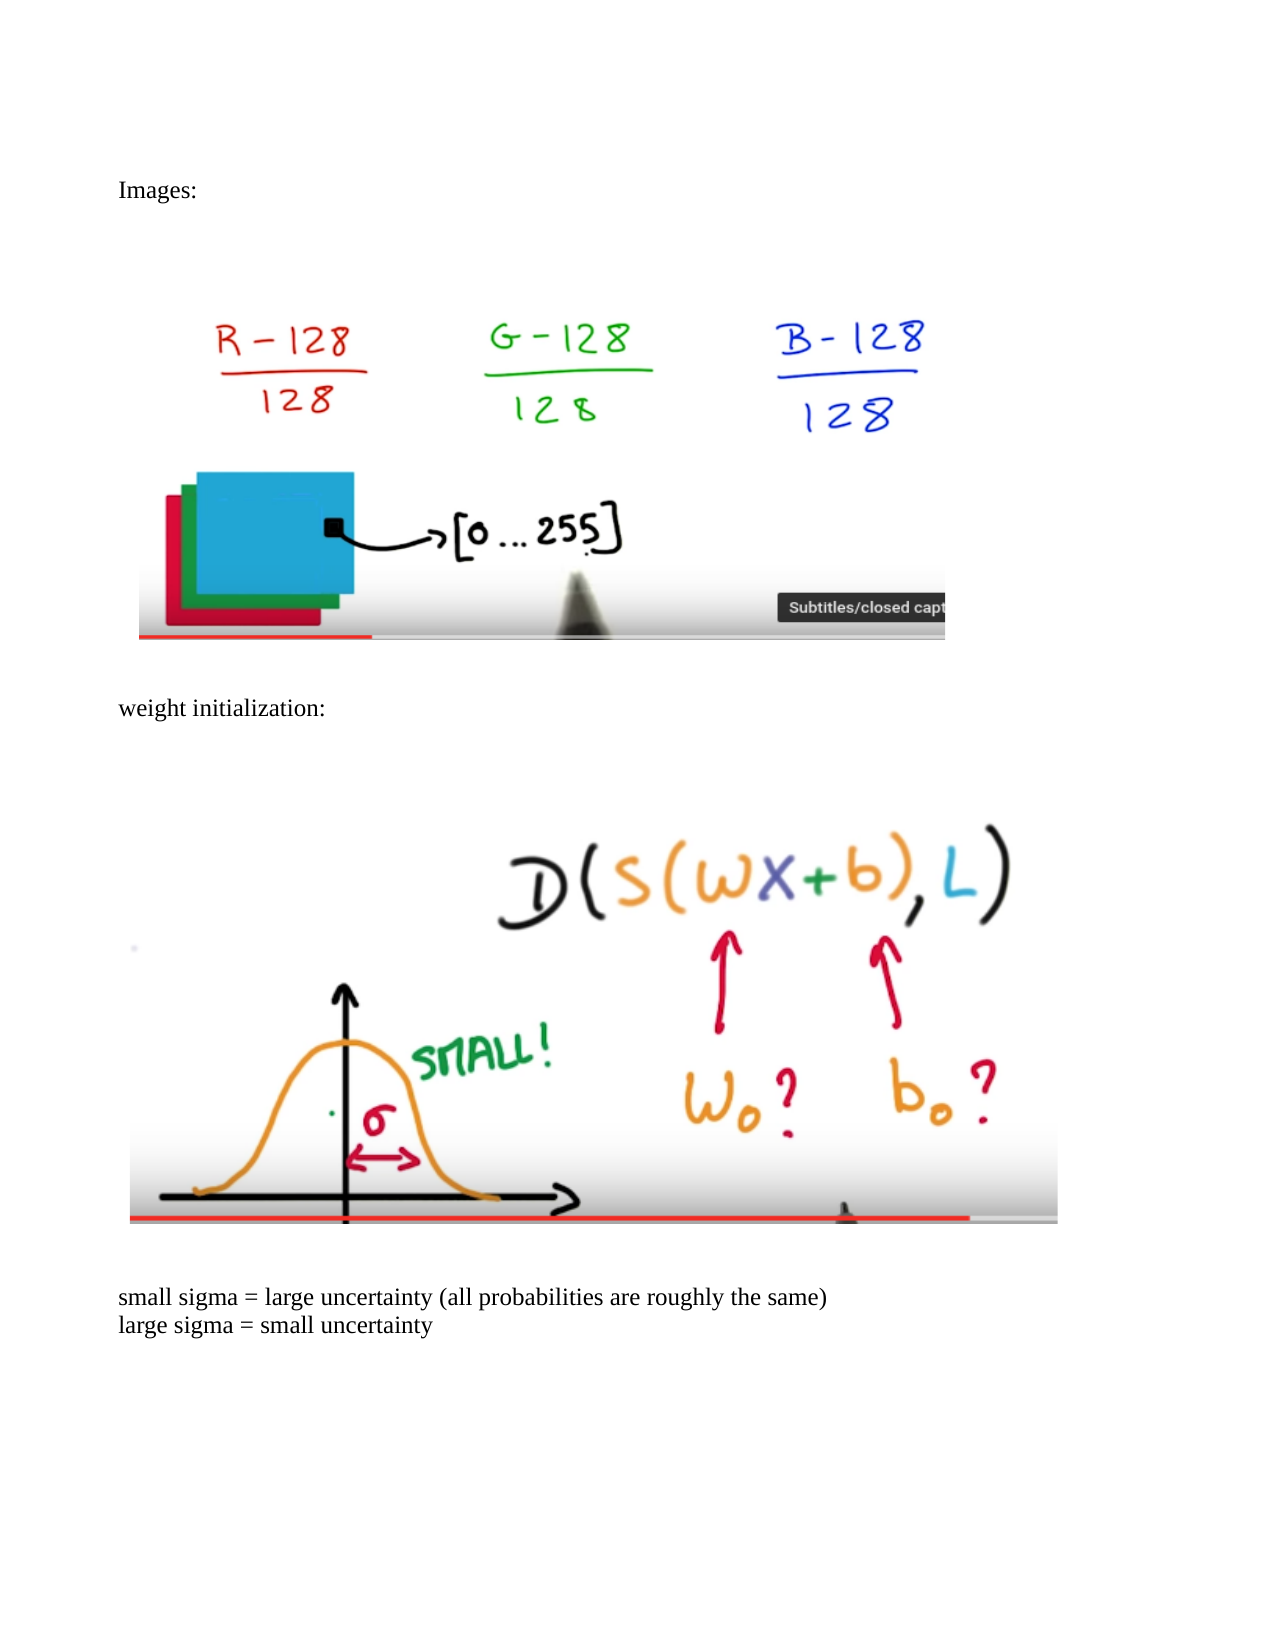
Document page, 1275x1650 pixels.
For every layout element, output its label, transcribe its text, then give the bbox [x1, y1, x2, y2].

text large sigma = small uncertainty [118, 1310, 1157, 1339]
text weight initialization: [118, 693, 1157, 722]
text Images: [118, 176, 1157, 204]
text small sigma = large uncertainty (all probabilities are roughly the same) [118, 1282, 1157, 1310]
picture [129, 756, 1058, 1224]
picture [139, 280, 946, 640]
